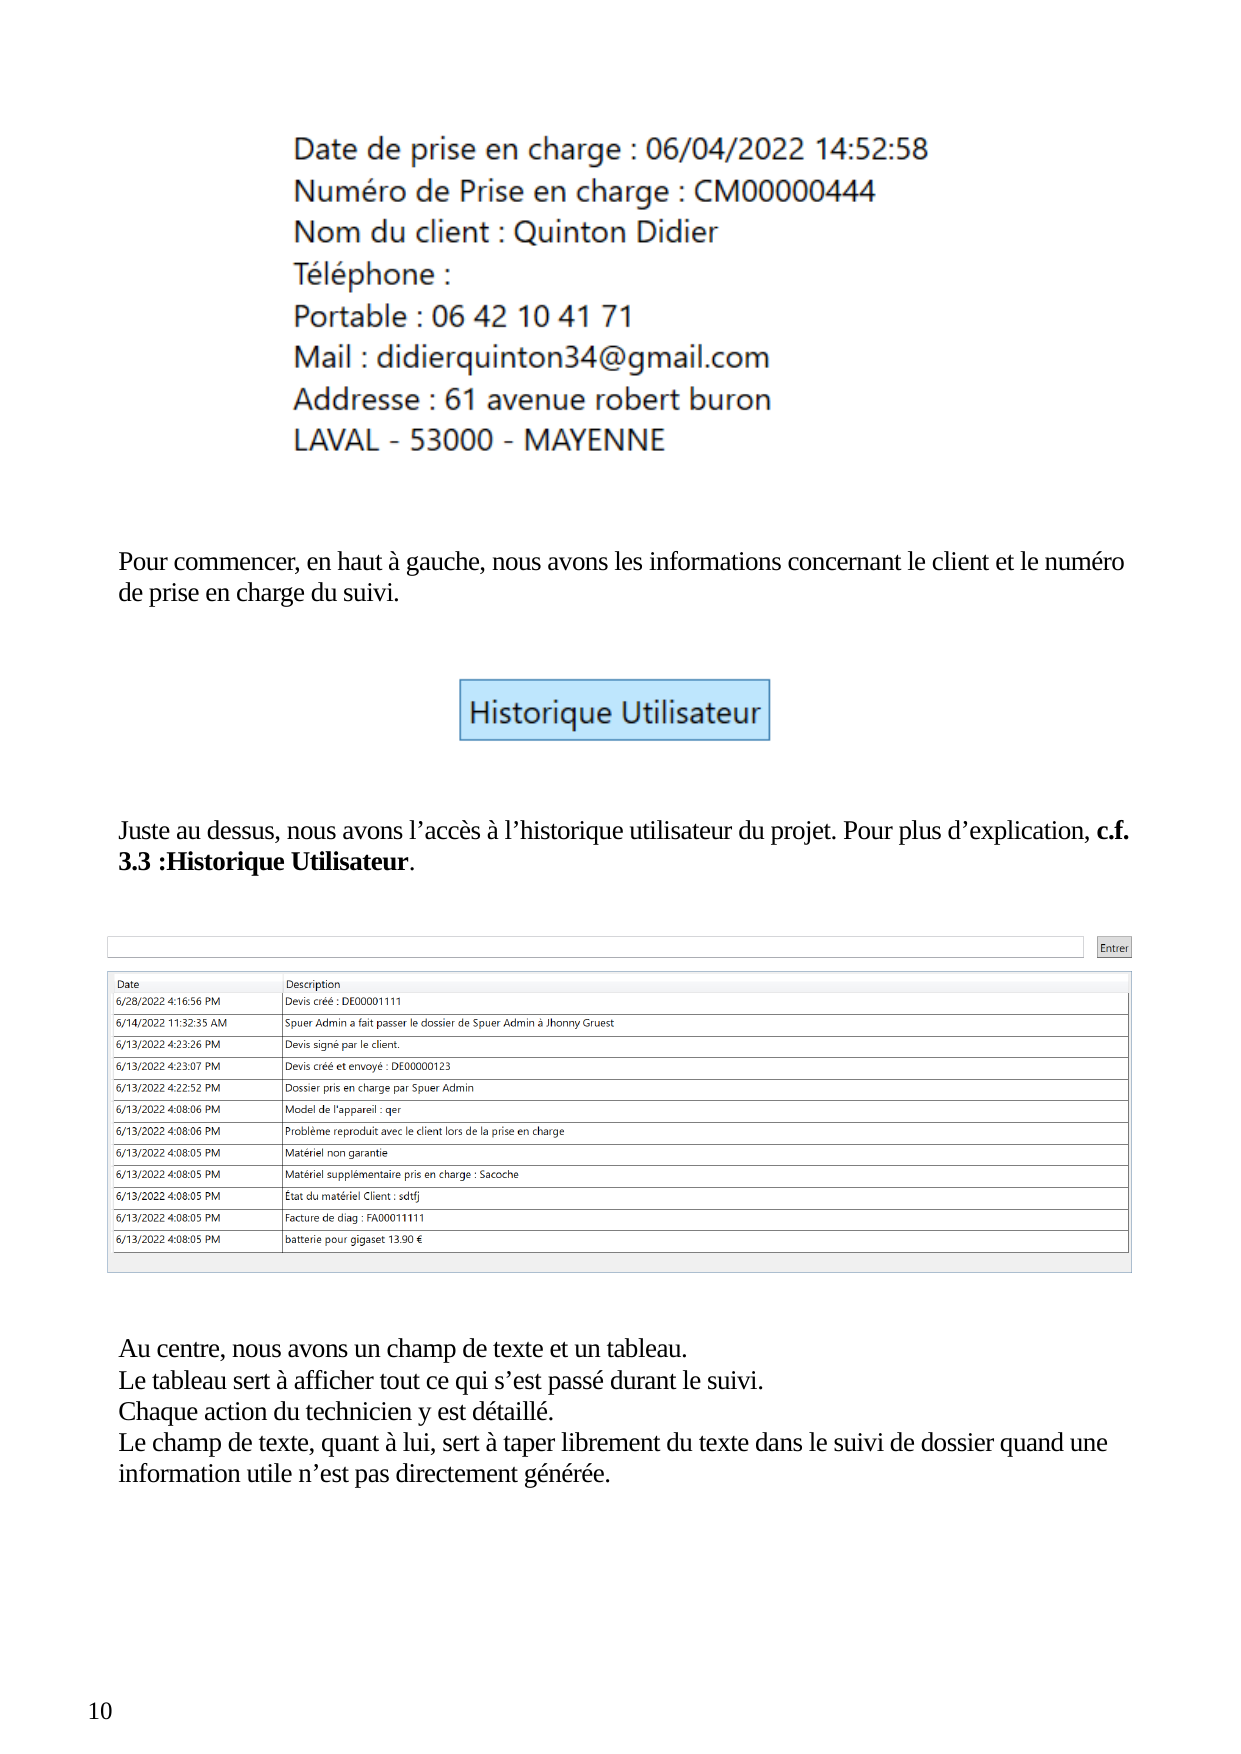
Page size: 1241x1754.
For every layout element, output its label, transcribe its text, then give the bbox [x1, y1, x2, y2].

text Pour commencer, en haut à gauche, nous avons les informations concernant le client et le numéro de prise en charge du suivi. [118, 545, 1151, 607]
text Au centre, nous avons un champ de texte et un tableau. Le tableau sert à afficher tout ce qui s’est passé durant le suivi. Chaque action du technicien y est détaillé. Le champ de texte, quant à lui, sert à taper librement du texte dans le suivi de dossier quand une information utile n’est pas directement générée. [118, 1333, 1151, 1488]
picture [276, 119, 962, 490]
text Juste au dessus, nous avons l’accès à l’historique utilisateur du projet. Pour plus d’explication, c.f. 3.3 :Historique Utilisateur. [118, 814, 1151, 877]
picture [102, 931, 1136, 1278]
picture [444, 662, 794, 760]
